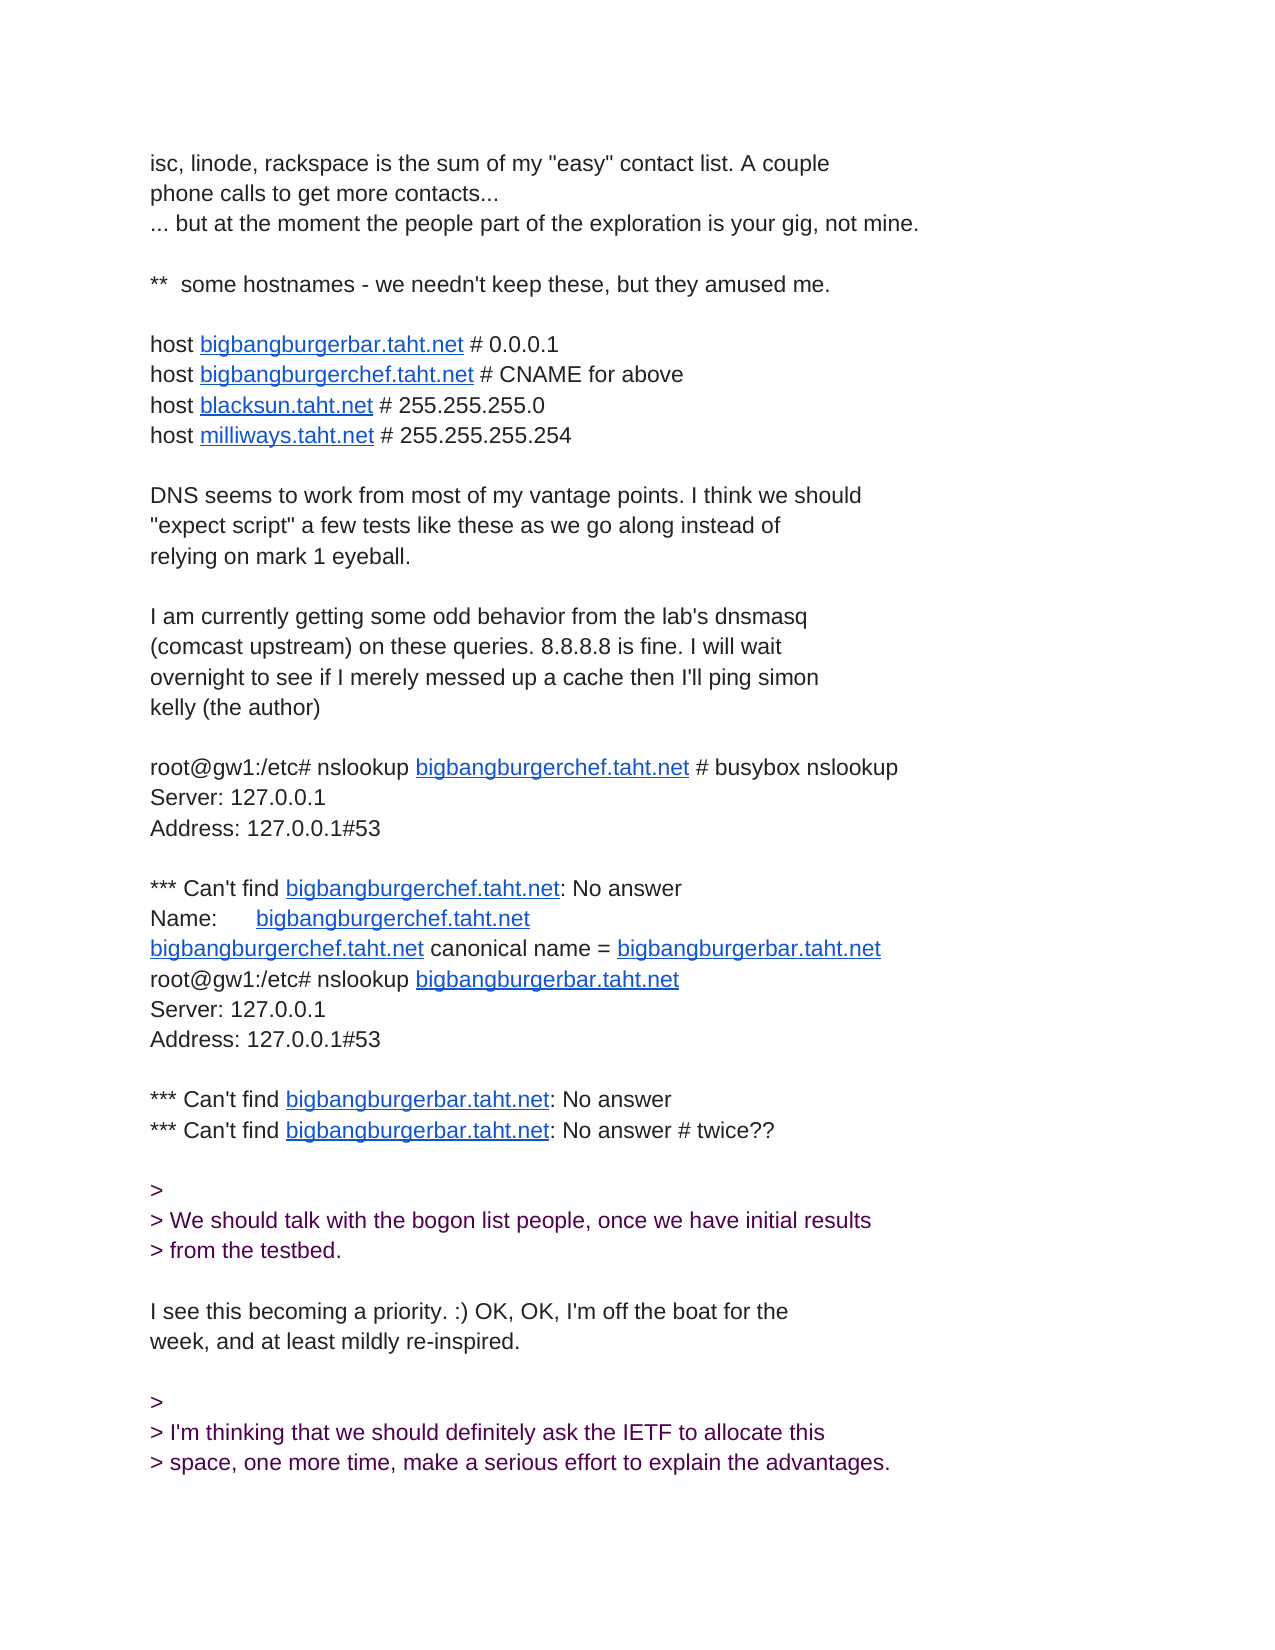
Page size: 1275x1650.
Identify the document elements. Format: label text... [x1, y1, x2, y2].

text overnight to see if I merely messed up a cache then I'll ping simon [150, 663, 1125, 690]
text > [150, 1177, 1125, 1203]
text host bigbangburgerbar.taht.net # 0.0.0.1 [150, 331, 1125, 358]
text *** Can't find bigbangburgerbar.taht.net: No answer [150, 1086, 1125, 1113]
text ... but at the moment the people part of the exploration is your gig, not mine. [150, 210, 1125, 237]
text Address: 127.0.0.1#53 [150, 1026, 1125, 1052]
text "expect script" a few tests like these as we go along instead of [150, 512, 1125, 539]
text isc, linode, rackspace is the sum of my "easy" contact list. A couple [150, 150, 1125, 176]
text > space, one more time, make a serious effort to explain the advantages. [150, 1449, 1125, 1475]
text (comcast upstream) on these queries. 8.8.8.8 is fine. I will wait [150, 633, 1125, 660]
text *** Can't find bigbangburgerchef.taht.net: No answer [150, 875, 1125, 901]
text host bigbangburgerchef.taht.net # CNAME for above [150, 361, 1125, 388]
text root@gw1:/etc# nslookup bigbangburgerbar.taht.net [150, 966, 1125, 992]
text > from the testbed. [150, 1237, 1125, 1264]
text Server: 127.0.0.1 [150, 784, 1125, 811]
text host blacksun.taht.net # 255.255.255.0 [150, 392, 1125, 418]
text root@gw1:/etc# nslookup bigbangburgerchef.taht.net # busybox nslookup [150, 754, 1125, 781]
text relying on mark 1 eyeball. [150, 543, 1125, 569]
text bigbangburgerchef.taht.net canonical name = bigbangburgerbar.taht.net [150, 935, 1125, 962]
text I am currently getting some odd behavior from the lab's dnsmasq [150, 603, 1125, 629]
text Name: bigbangburgerchef.taht.net [150, 905, 1125, 932]
text *** Can't find bigbangburgerbar.taht.net: No answer # twice?? [150, 1117, 1125, 1143]
text > I'm thinking that we should definitely ask the IETF to allocate this [150, 1419, 1125, 1445]
text Address: 127.0.0.1#53 [150, 814, 1125, 841]
text ** some hostnames - we needn't keep these, but they amused me. [150, 271, 1125, 297]
text phone calls to get more contacts... [150, 180, 1125, 207]
text kelly (the author) [150, 694, 1125, 720]
text > We should talk with the bogon list people, once we have initial results [150, 1207, 1125, 1234]
text I see this becoming a priority. :) OK, OK, I'm off the boat for the [150, 1298, 1125, 1324]
text host milliways.taht.net # 255.255.255.254 [150, 422, 1125, 448]
text DNS seems to work from most of my vantage points. I think we should [150, 482, 1125, 509]
text Server: 127.0.0.1 [150, 996, 1125, 1022]
text > [150, 1388, 1125, 1415]
text week, and at least mildly re-inspired. [150, 1328, 1125, 1354]
